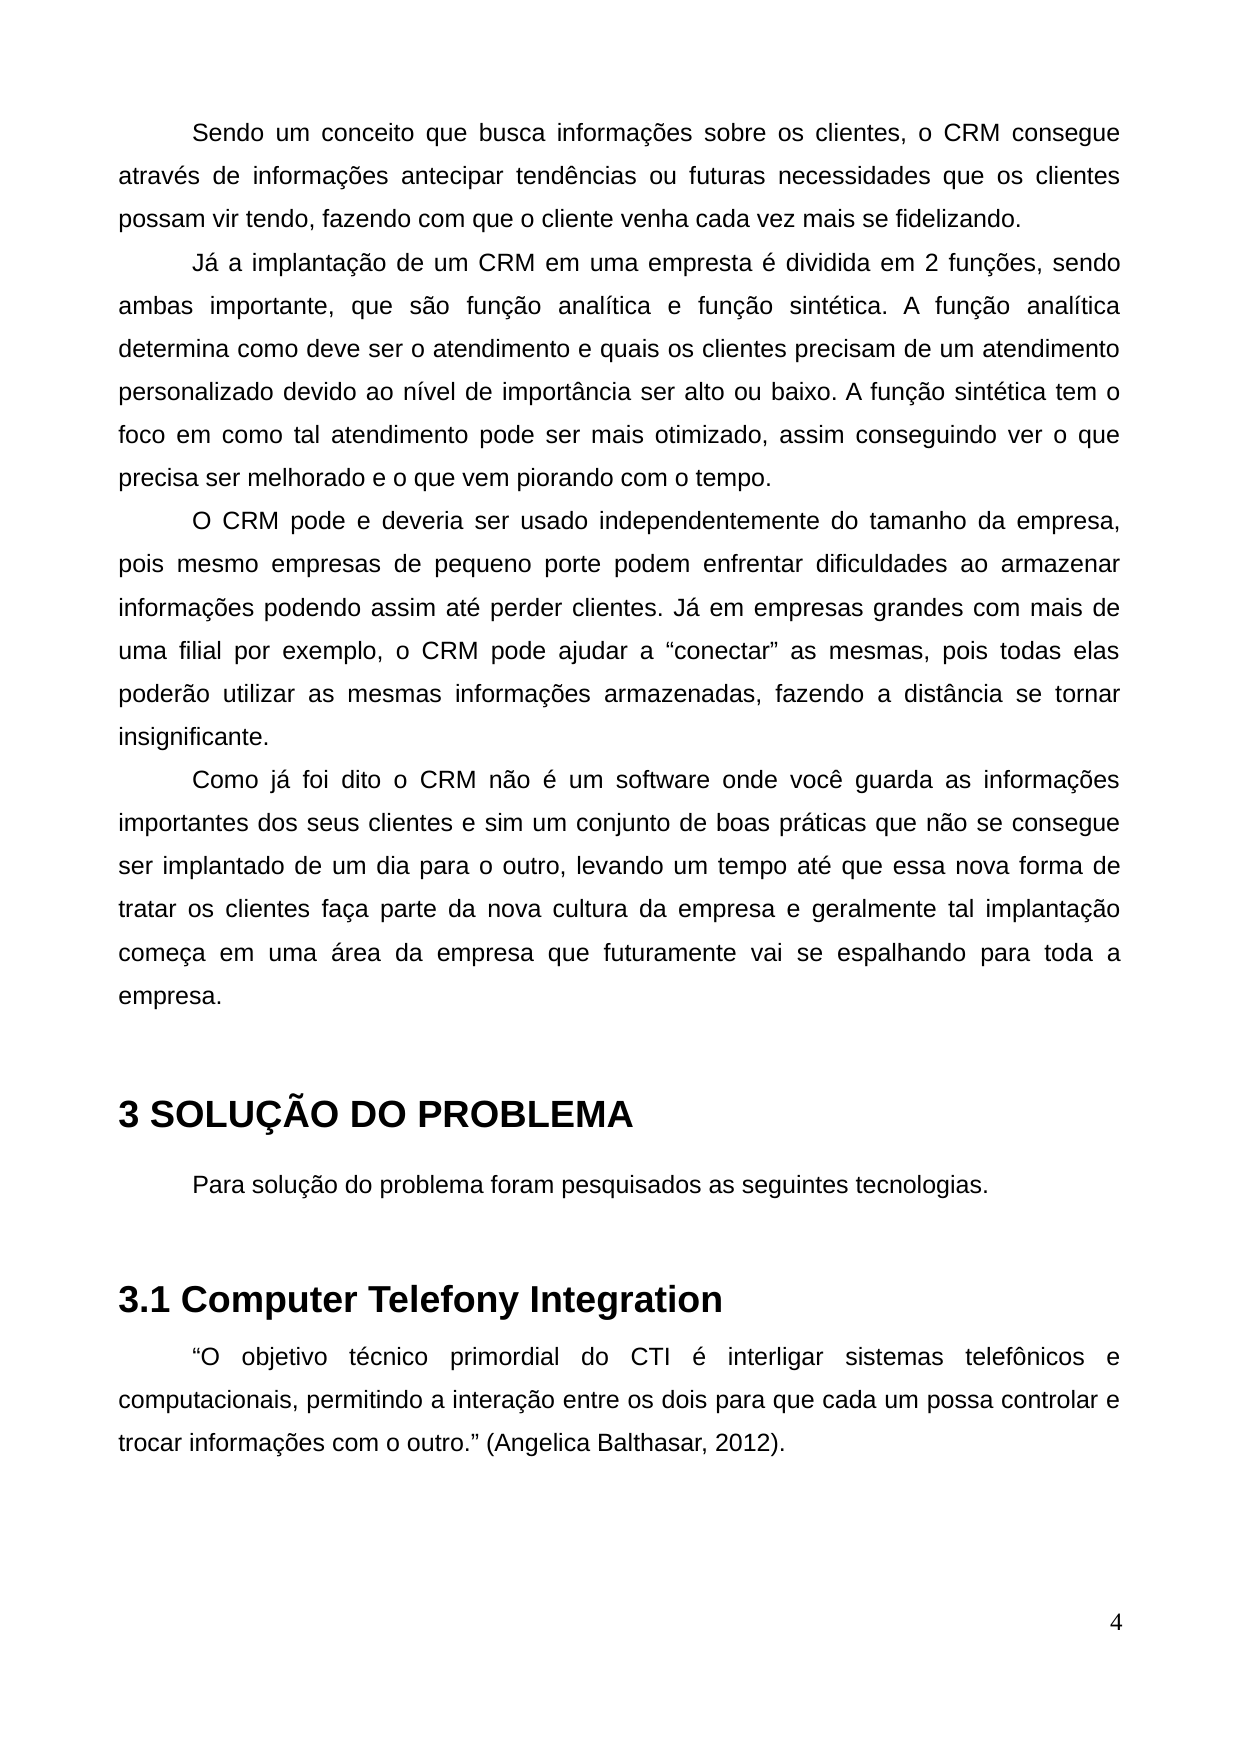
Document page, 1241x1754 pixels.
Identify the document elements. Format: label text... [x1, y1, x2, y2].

text Já a implantação de um CRM em uma empresta é dividida em 2 funções, sendo ambas importante, que são função analítica e função sintética. A função analítica determina como deve ser o atendimento e quais os clientes precisam de um atendimento personalizado devido ao nível de importância ser alto ou baixo. A função sintética tem o foco em como tal atendimento pode ser mais otimizado, assim conseguindo ver o que precisa ser melhorado e o que vem piorando com o tempo. [118, 247, 1122, 492]
text Para solução do problema foram pesquisados as seguintes tecnologias. [118, 1170, 1122, 1198]
text Como já foi dito o CRM não é um software onde você guarda as informações importantes dos seus clientes e sim um conjunto de boas práticas que não se consegue ser implantado de um dia para o outro, levando um tempo até que essa nova forma de tratar os clientes faça parte da nova cultura da empresa e geralmente tal implantação começa em uma área da empresa que futuramente vai se espalhando para toda a empresa. [118, 765, 1122, 1009]
subtitle 3.1 Computer Telefony Integration [118, 1277, 1122, 1320]
text “O objetivo técnico primordial do CTI é interligar sistemas telefônicos e computacionais, permitindo a interação entre os dois para que cada um possa controlar e trocar informações com o outro.” (Angelica Balthasar, 2012). [118, 1342, 1122, 1457]
text O CRM pode e deveria ser usado independentemente do tamanho da empresa, pois mesmo empresas de pequeno porte podem enfrentar dificuldades ao armazenar informações podendo assim até perder clientes. Já em empresas grandes com mais de uma filial por exemplo, o CRM pode ajudar a “conectar” as mesmas, pois todas elas poderão utilizar as mesmas informações armazenadas, fazendo a distância se tornar insignificante. [118, 506, 1122, 751]
text Sendo um conceito que busca informações sobre os clientes, o CRM consegue através de informações antecipar tendências ou futuras necessidades que os clientes possam vir tendo, fazendo com que o cliente venha cada vez mais se fidelizando. [118, 118, 1122, 233]
subtitle 3 SOLUÇÃO DO PROBLEMA [118, 1092, 1122, 1136]
